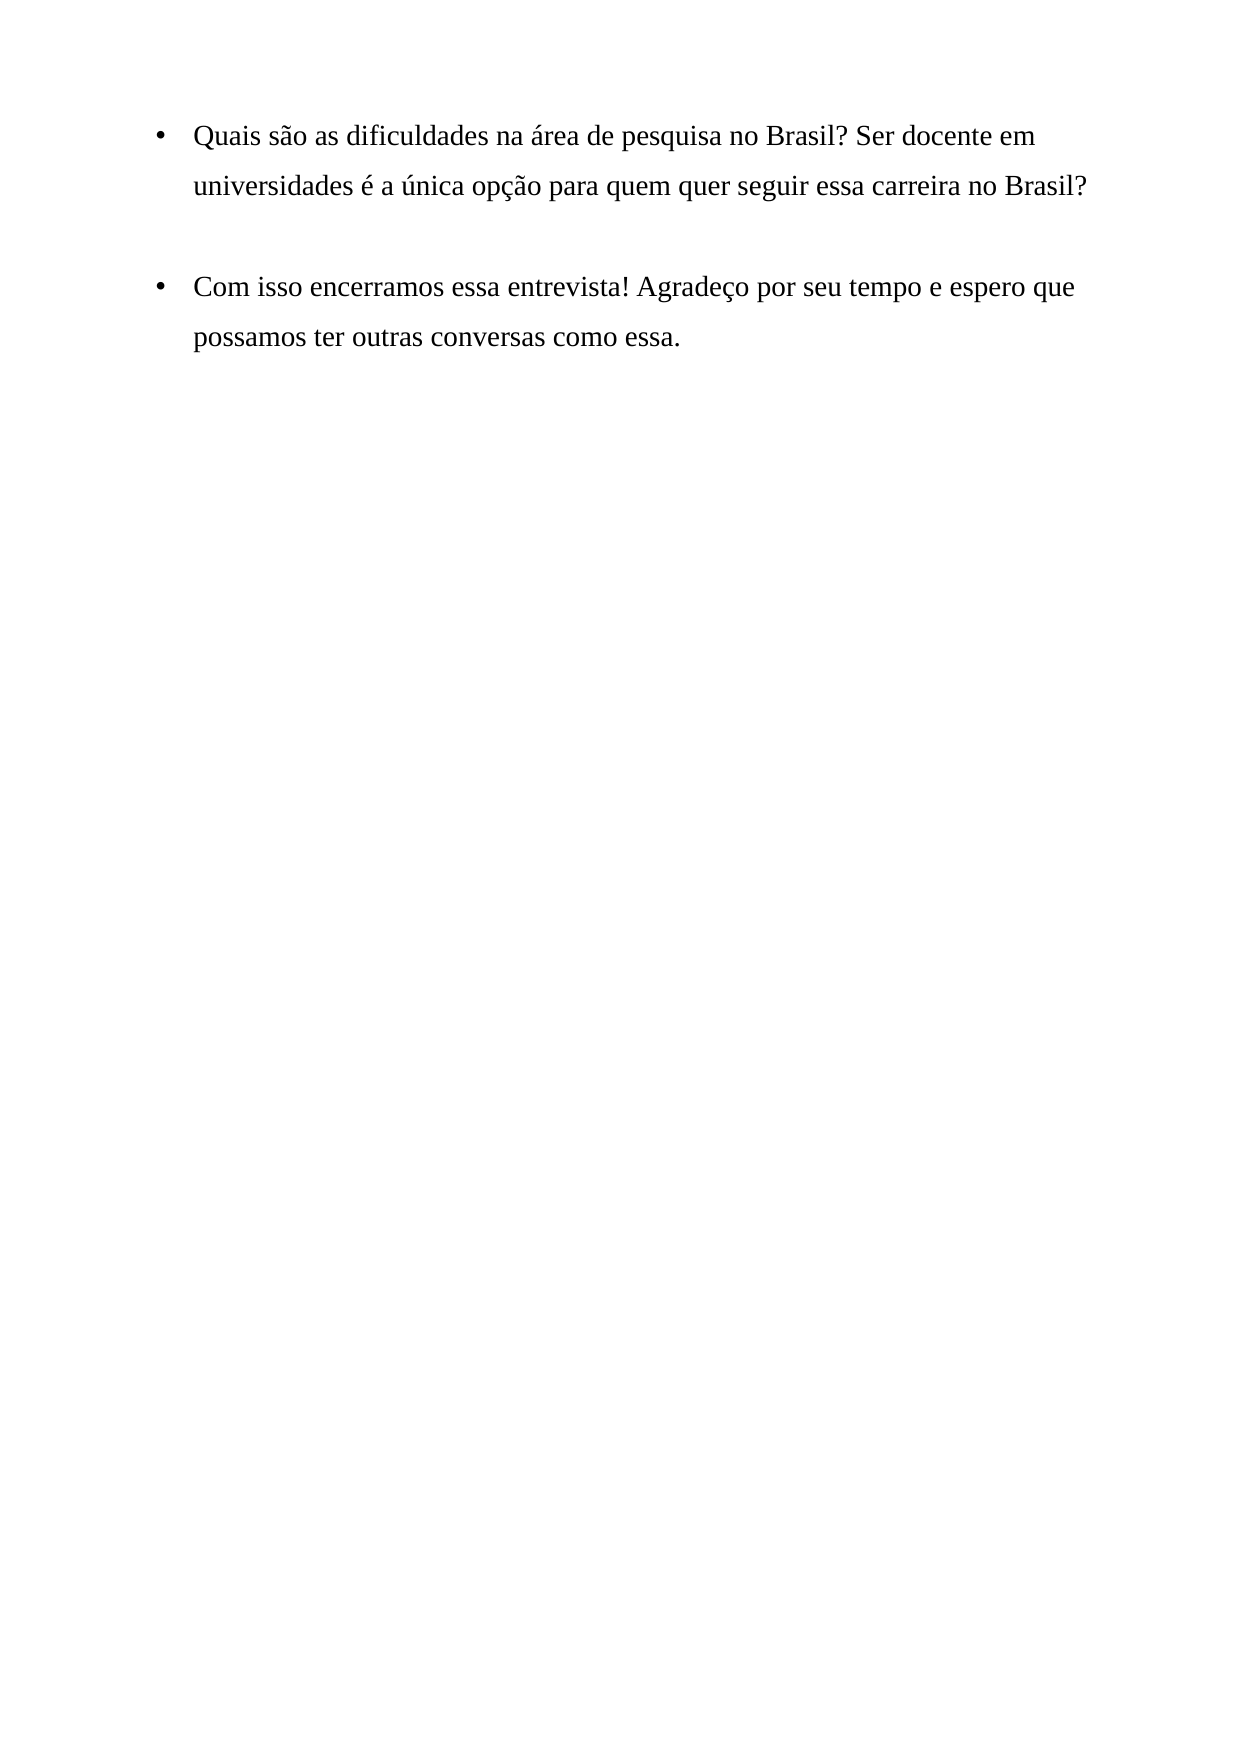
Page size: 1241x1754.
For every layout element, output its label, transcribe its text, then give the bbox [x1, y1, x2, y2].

list Quais são as dificuldades na área de pesquisa no Brasil? Ser docente em universidades é a única opção para quem quer seguir essa carreira no Brasil? [156, 118, 1122, 202]
list Com isso encerramos essa entrevista! Agradeço por seu tempo e espero que possamos ter outras conversas como essa. [156, 269, 1122, 353]
